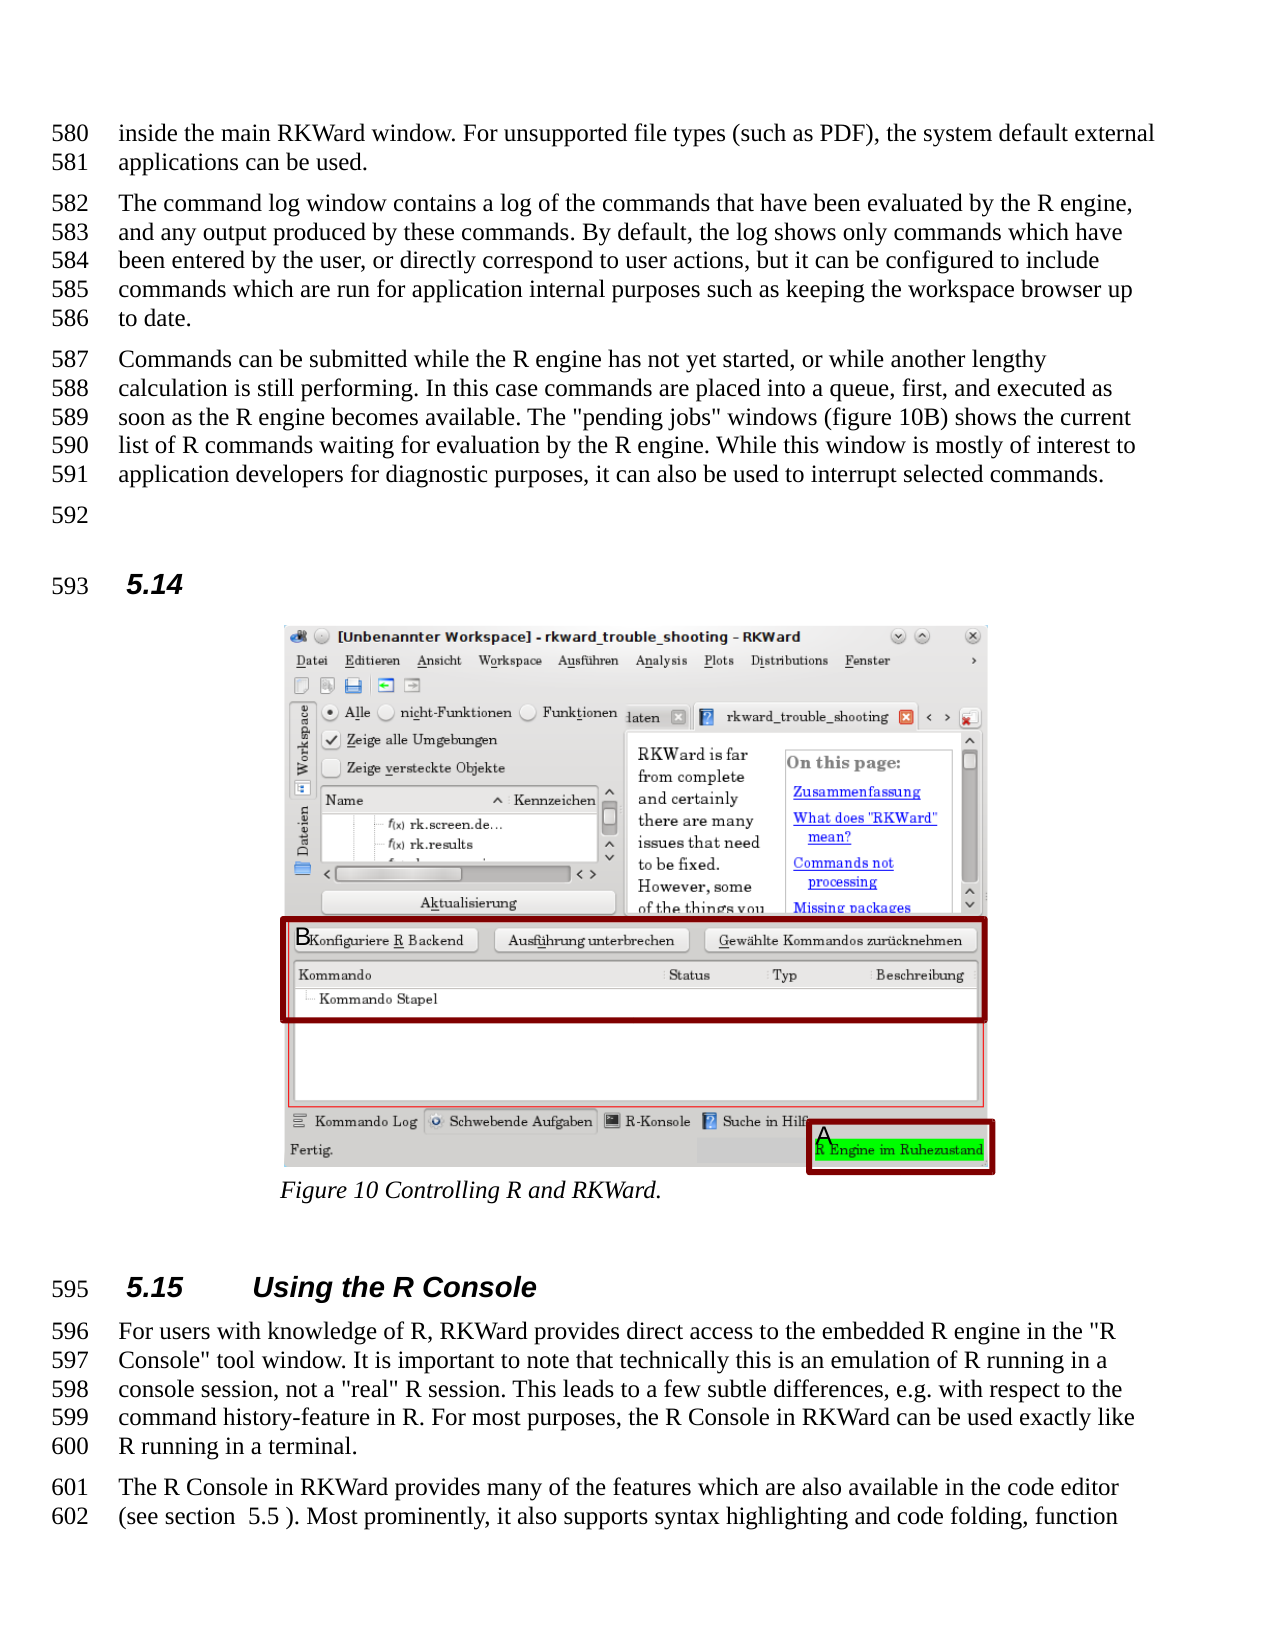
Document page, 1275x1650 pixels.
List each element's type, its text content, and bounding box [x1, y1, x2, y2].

text Commands can be submitted while the R engine has not yet started, or while another lengthy calculation is still performing. In this case commands are placed into a queue, first, and executed as soon as the R engine becomes available. The "pending jobs" windows (figure 10B) shows the current list of R commands waiting for evaluation by the R engine. While this window is mostly of interest to application developers for diagnostic purposes, it can also be used to interrupt selected commands. [118, 344, 1157, 488]
text The command log window contains a log of the commands that have been evaluated by the R engine, and any output produced by these commands. By default, the log shows only commands which have been entered by the user, or directly correspond to user actions, but it can be configured to include commands which are run for application internal purposes such as keeping the workspace browser up to date. [118, 188, 1157, 332]
text [280, 625, 284, 916]
text The R Console in RKWard provides many of the features which are also available in the code editor (see section 5.5 ). Most prominently, it also supports syntax highlighting and code folding, function [118, 1472, 1157, 1530]
text inside the main RKWard window. For unsupported file types (such as PDF), the system default external applications can be used. [118, 118, 1157, 176]
text For users with knowledge of R, RKWard provides direct access to the embedded R engine in the "R Console" tool window. It is important to note that technically this is an emulation of R running in a console session, not a "real" R session. This leads to a few subtle differences, e.g. with respect to the command history-feature in R. For most purposes, the R Console in RKWard can be used exactly like R running in a terminal. [118, 1316, 1157, 1460]
text Figure 10 Controlling R and RKWard. [280, 1023, 995, 1204]
subtitle Using the R Console [118, 1270, 1157, 1304]
text [988, 625, 995, 1119]
